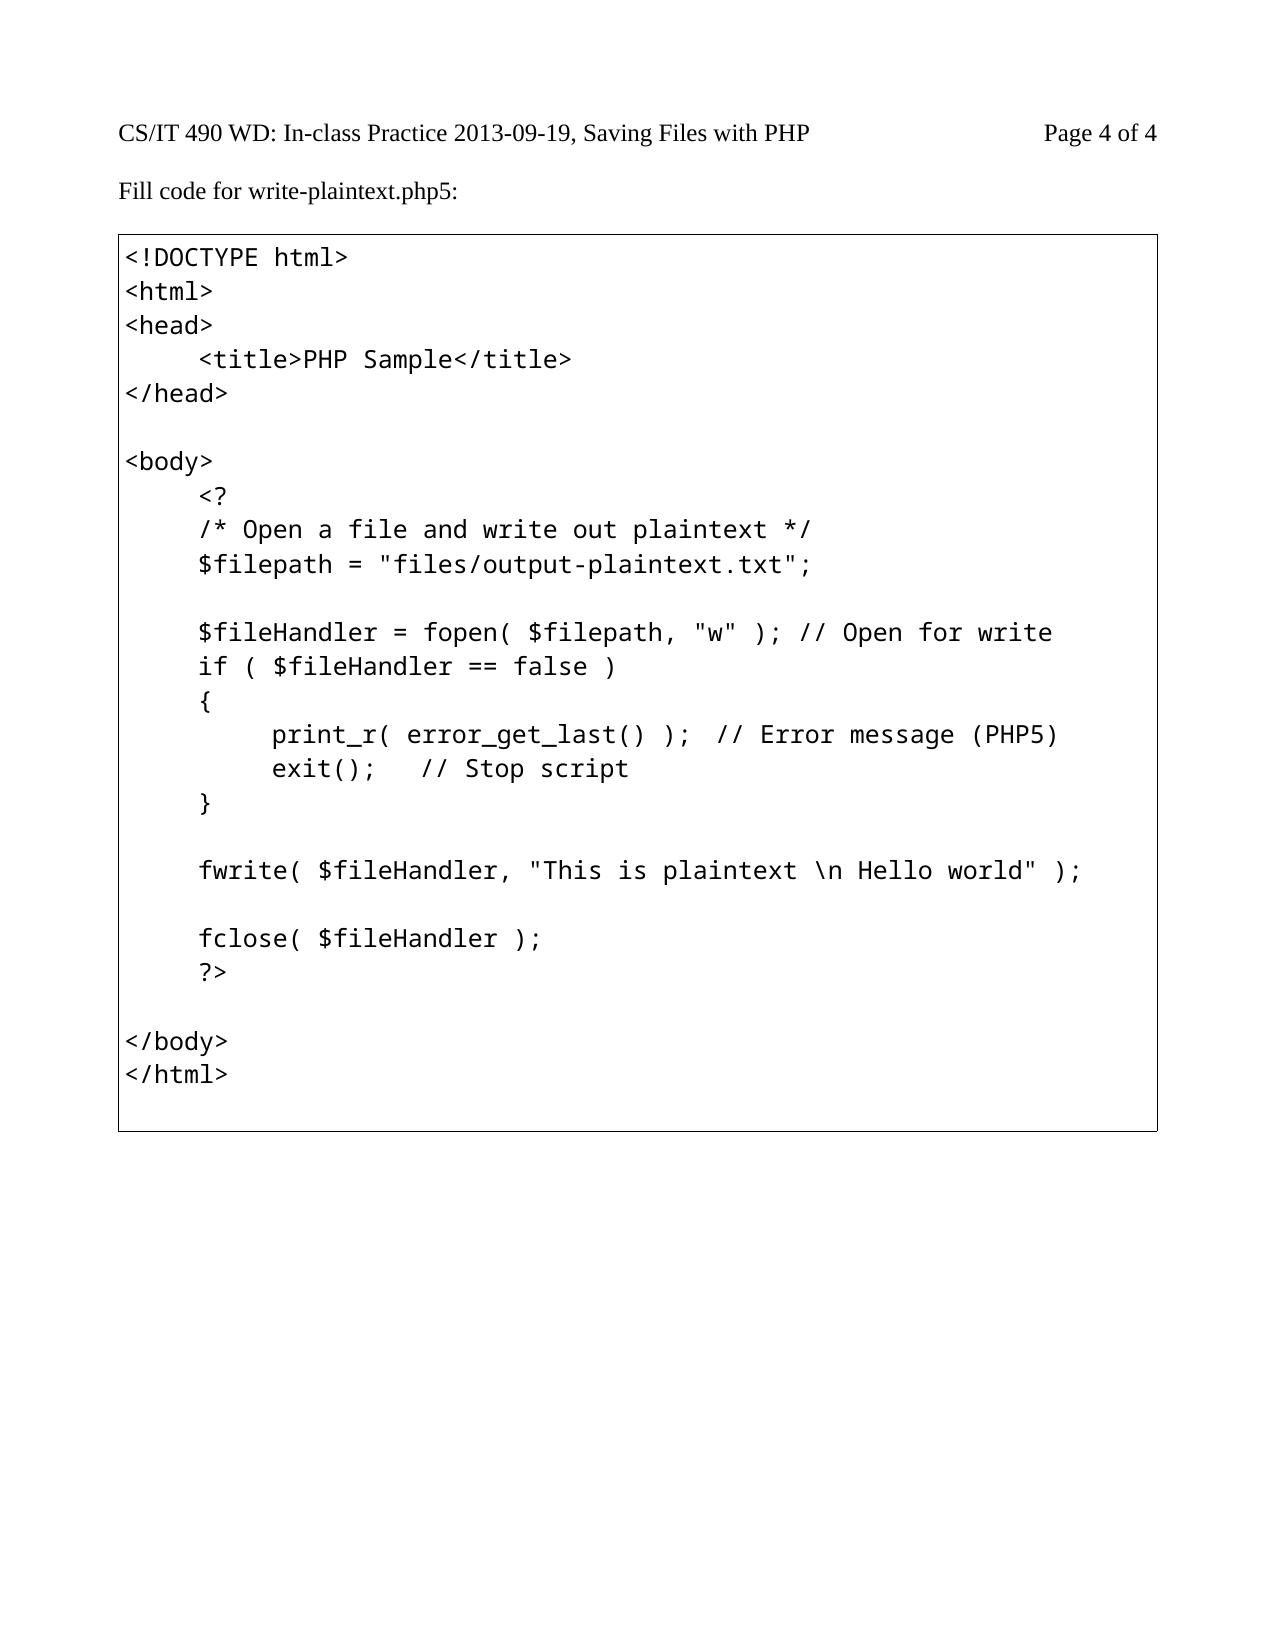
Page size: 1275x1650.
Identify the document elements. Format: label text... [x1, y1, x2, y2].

text Fill code for write-plaintext.php5: [118, 176, 1157, 205]
table_header <!DOCTYPE html> <html> <head> <title>PHP Sample</title> </head> <body> <? /* Open a file and write out plaintext */ $filepath = "files/output-plaintext.txt"; $fileHandler = fopen( $filepath, "w" ); // Open for write if ( $fileHandler == false ) { print_r( error_get_last() ); // Error message (PHP5) exit(); // Stop script } fwrite( $fileHandler, "This is plaintext \n Hello world" ); fclose( $fileHandler ); ?> </body> </html> [119, 235, 1157, 1131]
